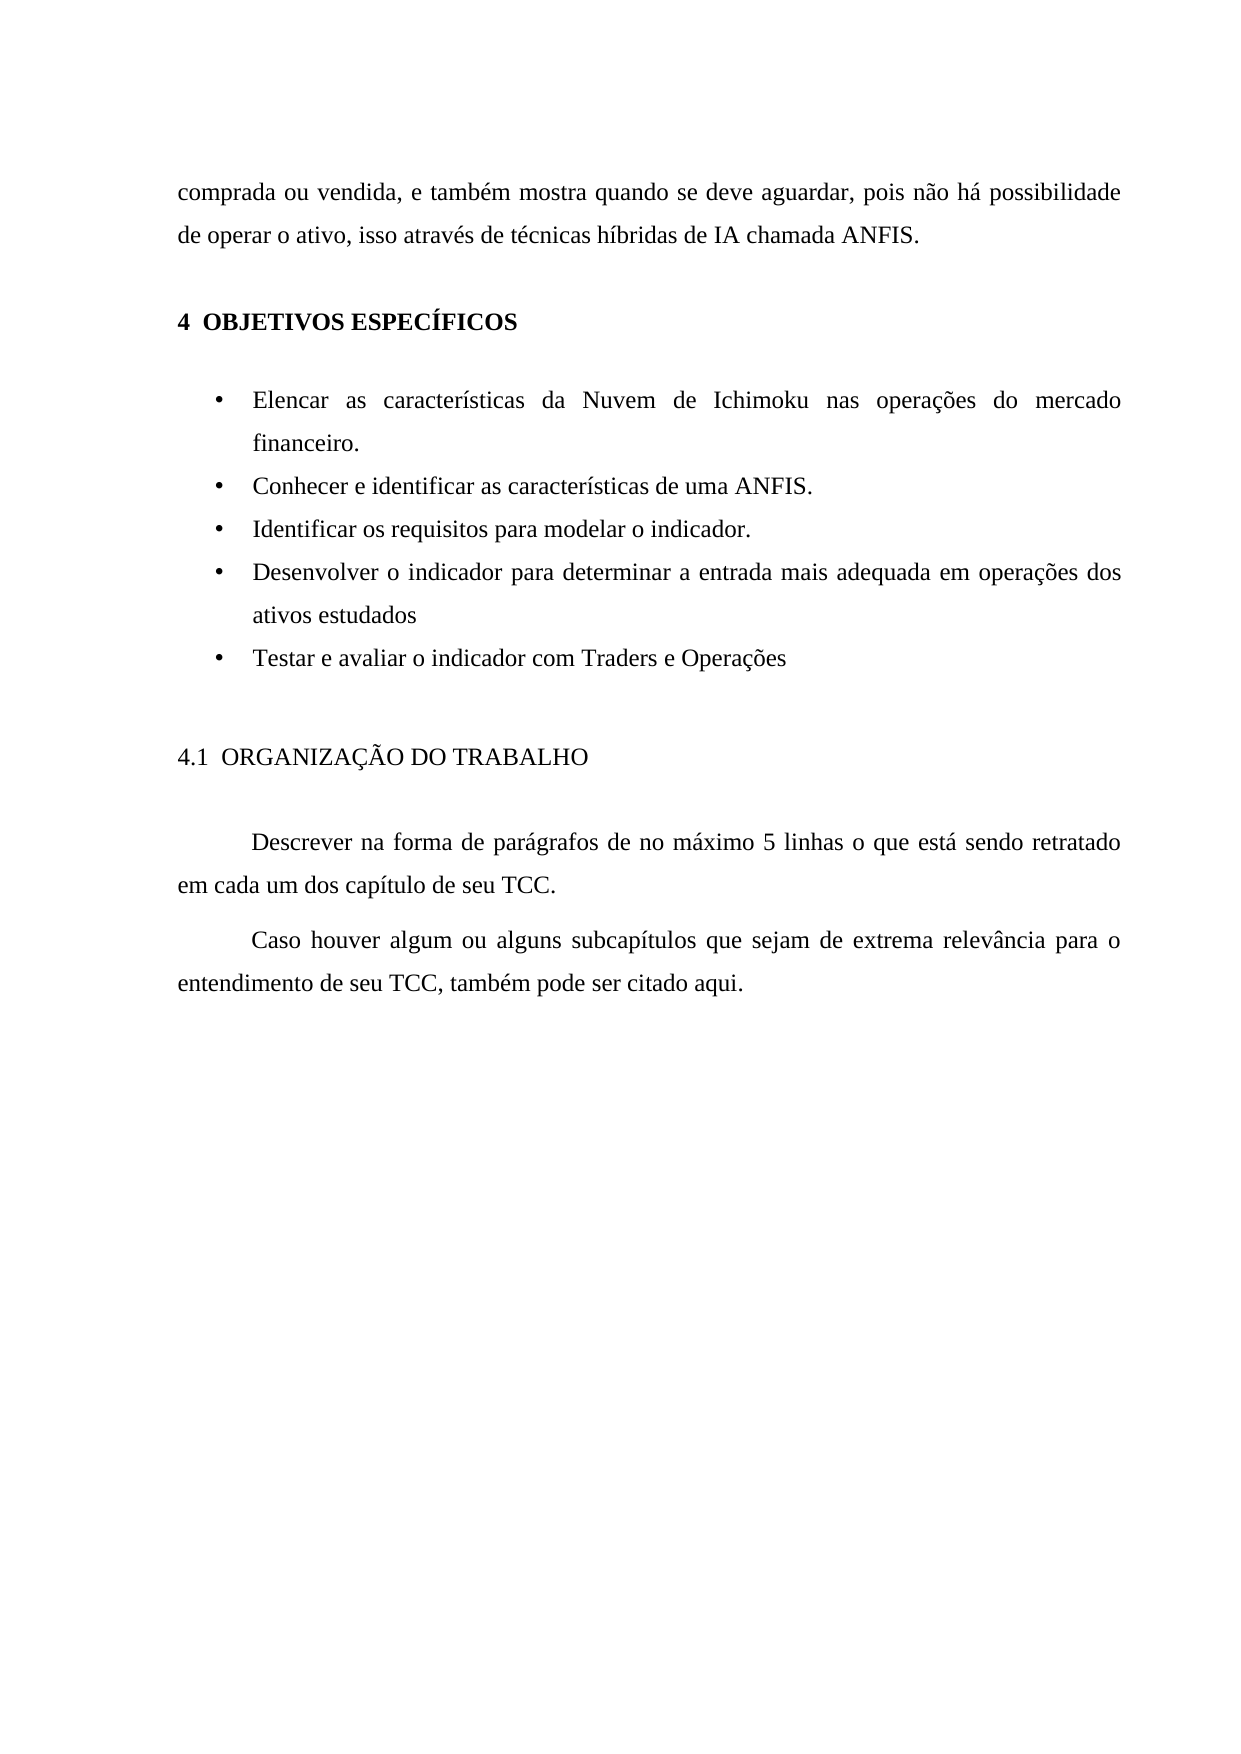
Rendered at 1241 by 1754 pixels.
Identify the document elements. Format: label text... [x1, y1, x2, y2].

list Testar e avaliar o indicador com Traders e Operações [215, 643, 1122, 672]
text comprada ou vendida, e também mostra quando se deve aguardar, pois não há possibilidade de operar o ativo, isso através de técnicas híbridas de IA chamada ANFIS. [177, 177, 1122, 249]
subtitle Objetivos Específicos [177, 307, 1122, 335]
list Elencar as características da Nuvem de Ichimoku nas operações do mercado financeiro. [215, 385, 1122, 457]
list Conhecer e identificar as características de uma ANFIS. [215, 471, 1122, 500]
subtitle Organização do TRABALHO [177, 742, 1122, 771]
list Identificar os requisitos para modelar o indicador. [215, 514, 1122, 543]
list Desenvolver o indicador para determinar a entrada mais adequada em operações dos ativos estudados [215, 557, 1122, 629]
text Descrever na forma de parágrafos de no máximo 5 linhas o que está sendo retratado em cada um dos capítulo de seu TCC. [177, 827, 1122, 898]
text Caso houver algum ou alguns subcapítulos que sejam de extrema relevância para o entendimento de seu TCC, também pode ser citado aqui. [177, 925, 1122, 997]
